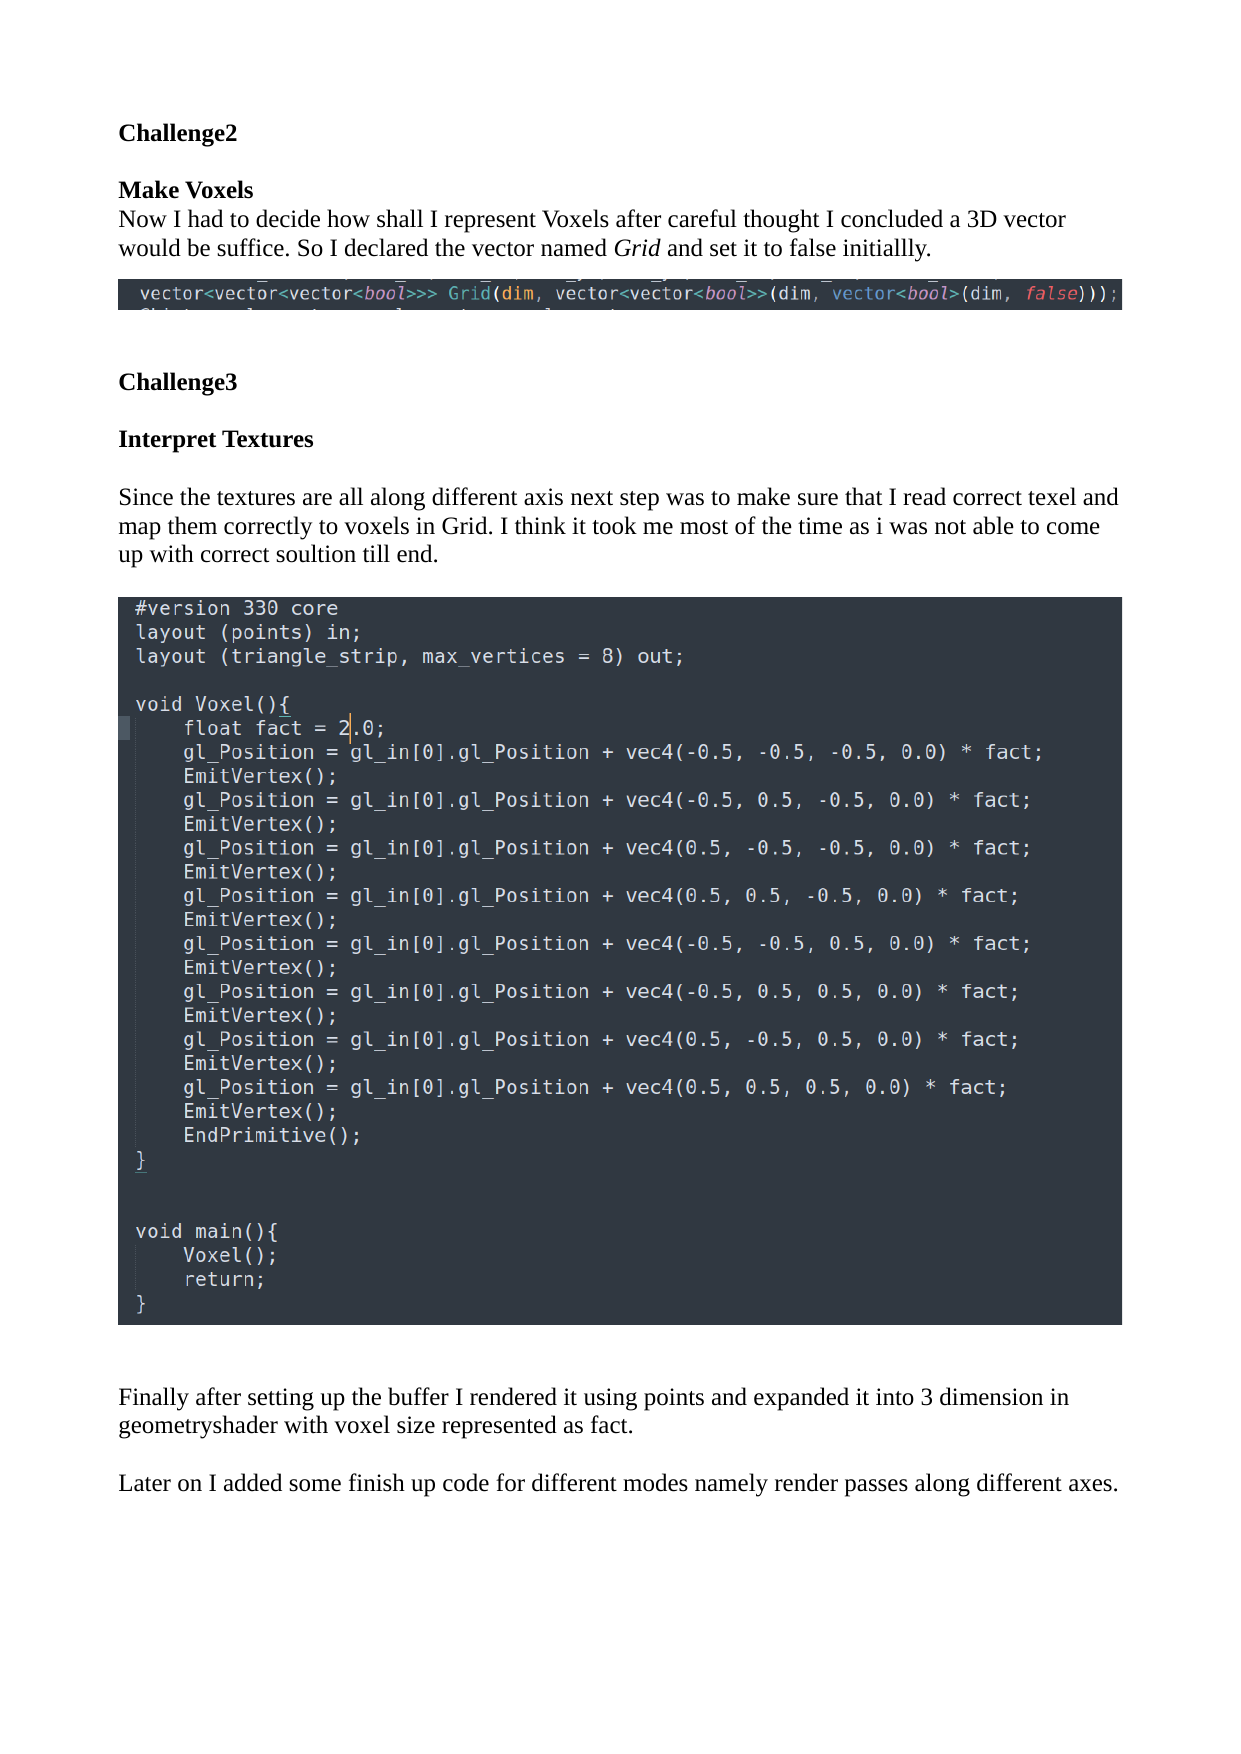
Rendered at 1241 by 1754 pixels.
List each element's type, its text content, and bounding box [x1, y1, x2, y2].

text Now I had to decide how shall I represent Voxels after careful thought I concluded a 3D vector would be suffice. So I declared the vector named Grid and set it to false initiallly. [118, 204, 1122, 262]
picture [118, 597, 1123, 1325]
text Since the textures are all along different axis next step was to make sure that I read correct texel and map them correctly to voxels in Grid. I think it took me most of the time as i was not able to come up with correct soultion till end. [118, 482, 1122, 568]
text Challenge3 [118, 367, 1122, 396]
text Challenge2 [118, 118, 1122, 147]
text Later on I added some finish up code for different modes namely render passes along different axes. [118, 1468, 1122, 1497]
text Make Voxels [118, 176, 1122, 204]
picture [118, 279, 1123, 310]
text Finally after setting up the buffer I rendered it using points and expanded it into 3 dimension in geometryshader with voxel size represented as fact. [118, 1382, 1122, 1439]
text Interpret Textures [118, 424, 1122, 453]
